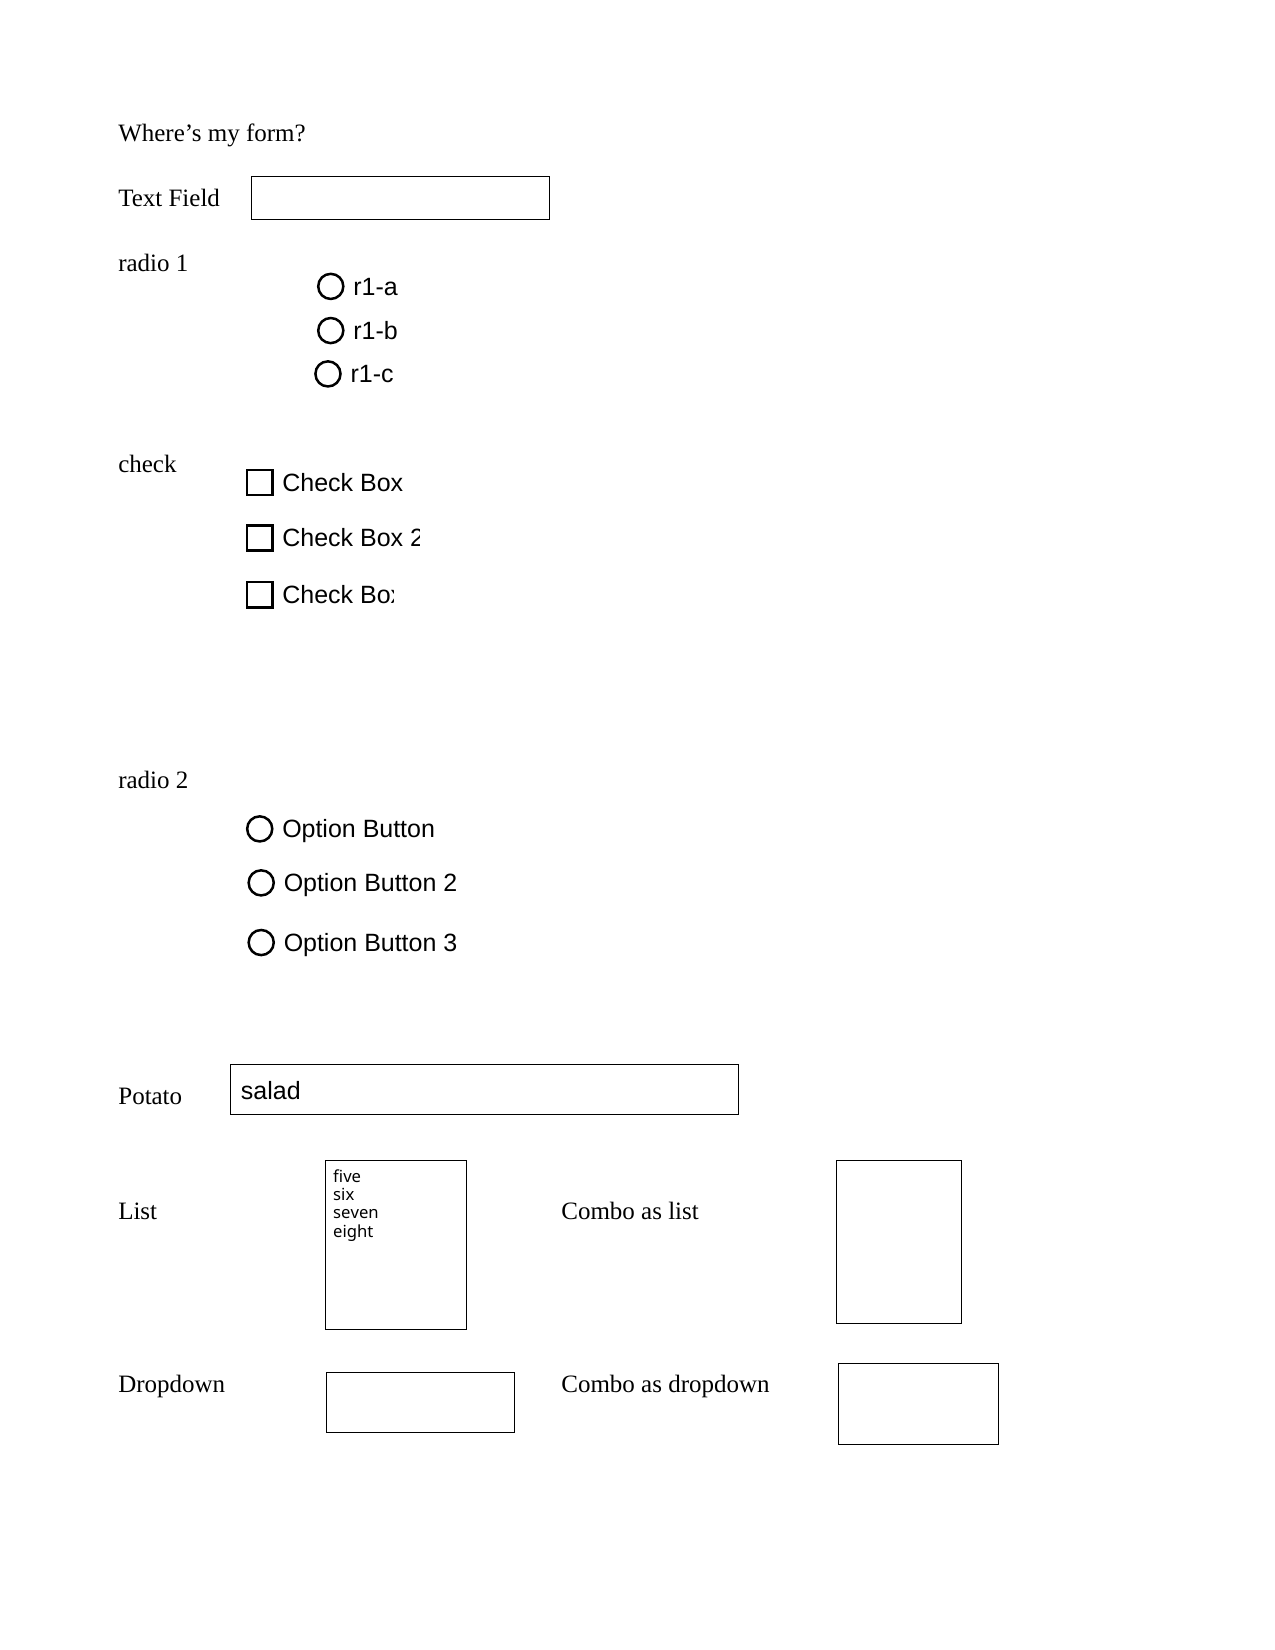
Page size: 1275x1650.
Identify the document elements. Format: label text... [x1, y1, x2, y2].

text Where’s my form? [118, 118, 1157, 147]
text Potato [118, 1081, 230, 1110]
text radio 2 [118, 765, 1157, 794]
text Combo as list [467, 1196, 836, 1225]
text [739, 1081, 1157, 1110]
text radio 1 [118, 248, 1157, 276]
text [425, 449, 1157, 478]
text [962, 1196, 1157, 1225]
text List [118, 1196, 325, 1225]
text [550, 176, 1157, 219]
text check [118, 449, 245, 478]
text Dropdown Combo as dropdown [118, 1369, 838, 1398]
text [999, 1369, 1157, 1398]
text Text Field [118, 176, 251, 219]
